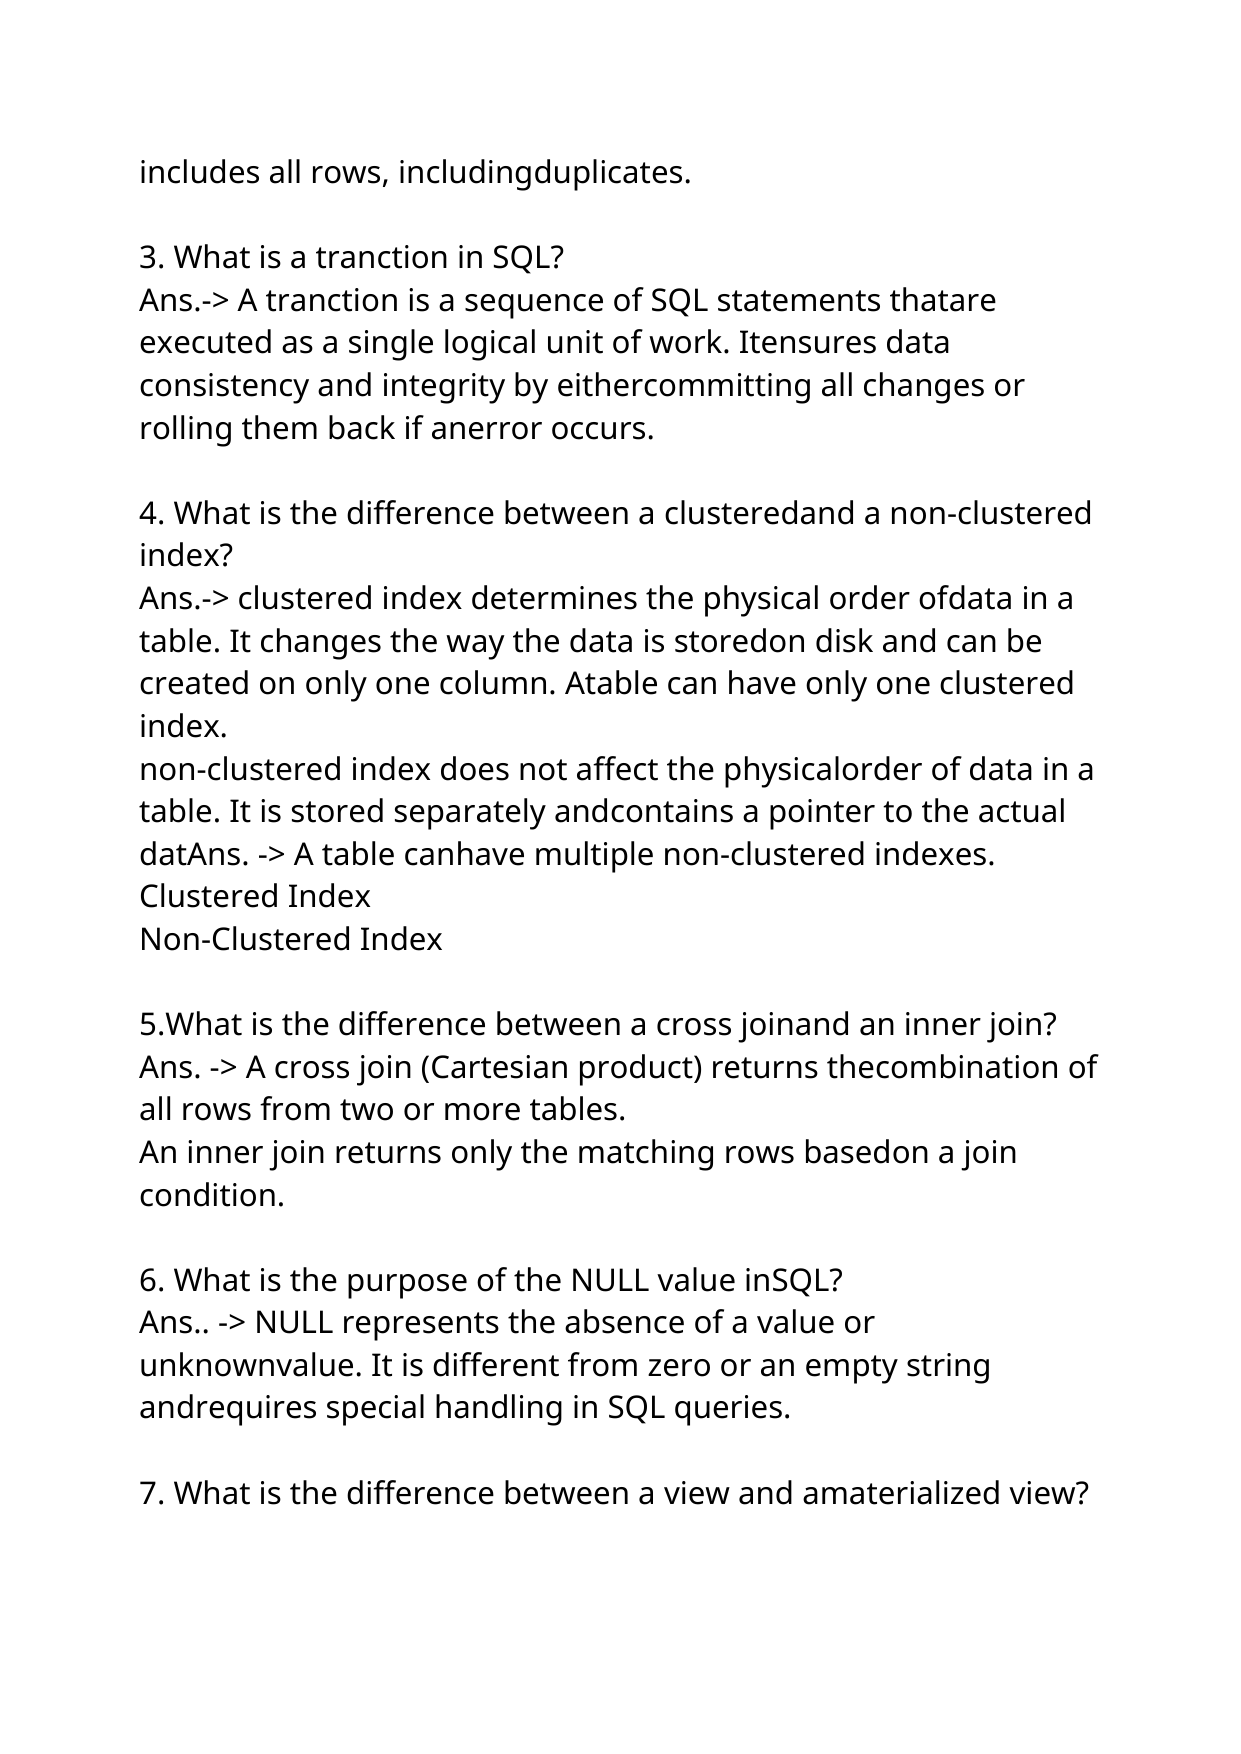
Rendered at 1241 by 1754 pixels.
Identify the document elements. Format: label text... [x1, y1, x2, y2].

text 3. What is a tranction in SQL? [139, 235, 1101, 278]
text Clustered Index [139, 874, 1101, 917]
text 6. What is the purpose of the NULL value inSQL? [139, 1258, 1101, 1300]
text non-clustered index does not affect the physicalorder of data in a table. It is stored separately andcontains a pointer to the actual datAns. -> A table canhave multiple non-clustered indexes. [139, 746, 1101, 874]
text Ans.. -> NULL represents the absence of a value or unknownvalue. It is different from zero or an empty string andrequires special handling in SQL queries. [139, 1300, 1101, 1428]
text Ans. -> A cross join (Cartesian product) returns thecombination of all rows from two or more tables. [139, 1045, 1101, 1130]
text Ans.-> A tranction is a sequence of SQL statements thatare executed as a single logical unit of work. Itensures data consistency and integrity by eithercommitting all changes or rolling them back if anerror occurs. [139, 278, 1101, 448]
text 5.What is the difference between a cross joinand an inner join? [139, 1002, 1101, 1045]
text 4. What is the difference between a clusteredand a non-clustered index? [139, 491, 1101, 576]
text An inner join returns only the matching rows basedon a join condition. [139, 1130, 1101, 1215]
text Ans.-> clustered index determines the physical order ofdata in a table. It changes the way the data is storedon disk and can be created on only one column. Atable can have only one clustered index. [139, 576, 1101, 746]
text 7. What is the difference between a view and amaterialized view? [139, 1471, 1101, 1513]
text includes all rows, includingduplicates. [139, 150, 1101, 193]
text Non-Clustered Index [139, 917, 1101, 959]
